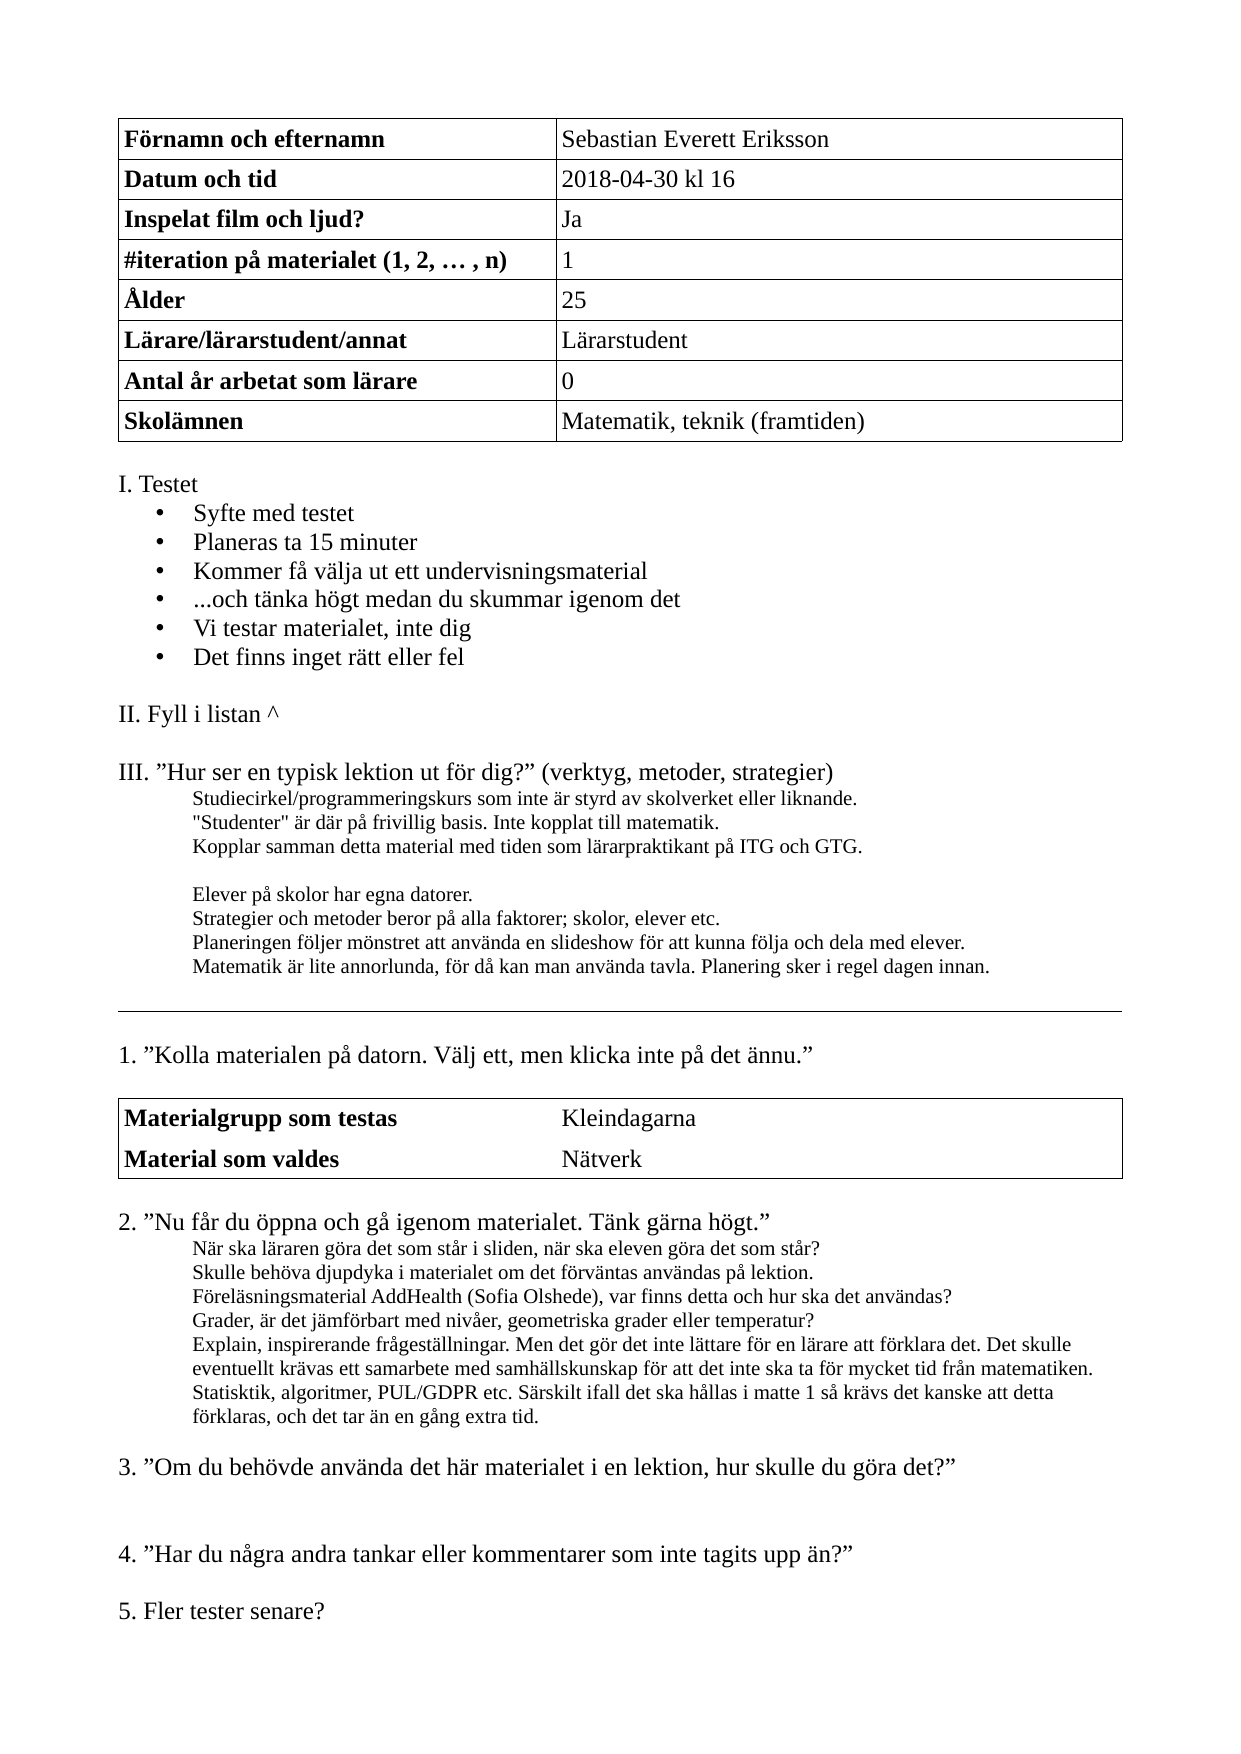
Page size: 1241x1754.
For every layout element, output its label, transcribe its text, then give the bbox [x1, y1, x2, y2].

text III. ”Hur ser en typisk lektion ut för dig?” (verktyg, metoder, strategier) [118, 757, 1122, 786]
list ...och tänka högt medan du skummar igenom det [156, 584, 1122, 613]
table_cell 1 [557, 240, 1122, 279]
table_cell Ålder [119, 280, 556, 320]
table_cell #iteration på materialet (1, 2, … , n) [119, 240, 556, 279]
table_cell Antal år arbetat som lärare [119, 361, 556, 400]
text Föreläsningsmaterial AddHealth (Sofia Olshede), var finns detta och hur ska det användas? [192, 1284, 1122, 1308]
text II. Fyll i listan ^ [118, 699, 1122, 728]
table_cell 2018-04-30 kl 16 [557, 160, 1122, 199]
list Kommer få välja ut ett undervisningsmaterial [156, 556, 1122, 584]
text Kopplar samman detta material med tiden som lärarpraktikant på ITG och GTG. [192, 834, 1122, 858]
table_header Förnamn och efternamn [119, 119, 556, 158]
list Vi testar materialet, inte dig [156, 613, 1122, 642]
list Planeras ta 15 minuter [156, 527, 1122, 556]
text "Studenter" är där på frivillig basis. Inte kopplat till matematik. [192, 810, 1122, 834]
text 1. ”Kolla materialen på datorn. Välj ett, men klicka inte på det ännu.” [118, 1040, 1122, 1069]
list Syfte med testet [156, 498, 1122, 527]
text I. Testet [118, 469, 1122, 498]
text 3. ”Om du behövde använda det här materialet i en lektion, hur skulle du göra det?” [118, 1452, 1122, 1481]
text Statisktik, algoritmer, PUL/GDPR etc. Särskilt ifall det ska hållas i matte 1 så krävs det kanske att detta förklaras, och det tar än en gång extra tid. [192, 1380, 1122, 1428]
text Planeringen följer mönstret att använda en slideshow för att kunna följa och dela med elever. [192, 930, 1122, 954]
text 4. ”Har du några andra tankar eller kommentarer som inte tagits upp än?” [118, 1539, 1122, 1567]
text 2. ”Nu får du öppna och gå igenom materialet. Tänk gärna högt.” [118, 1207, 1122, 1236]
table_header Sebastian Everett Eriksson [557, 119, 1122, 158]
table_cell Material som valdes [119, 1138, 556, 1178]
text Skulle behöva djupdyka i materialet om det förväntas användas på lektion. [192, 1260, 1122, 1284]
table_cell Datum och tid [119, 160, 556, 199]
text Elever på skolor har egna datorer. [192, 882, 1122, 906]
text Studiecirkel/programmeringskurs som inte är styrd av skolverket eller liknande. [192, 786, 1122, 810]
text När ska läraren göra det som står i sliden, när ska eleven göra det som står? [192, 1236, 1122, 1260]
text Explain, inspirerande frågeställningar. Men det gör det inte lättare för en lärare att förklara det. Det skulle eventuellt krävas ett samarbete med samhällskunskap för att det inte ska ta för mycket tid från matematiken. [192, 1332, 1122, 1380]
table_cell Inspelat film och ljud? [119, 200, 556, 239]
table_header Materialgrupp som testas [119, 1099, 556, 1138]
table_cell Ja [557, 200, 1122, 239]
table_header Kleindagarna [556, 1099, 1122, 1138]
table_cell Skolämnen [119, 401, 556, 441]
table_cell Lärarstudent [557, 321, 1122, 360]
table_cell Lärare/lärarstudent/annat [119, 321, 556, 360]
text Grader, är det jämförbart med nivåer, geometriska grader eller temperatur? [192, 1308, 1122, 1332]
table_cell 25 [557, 280, 1122, 320]
list Det finns inget rätt eller fel [156, 642, 1122, 671]
table_cell Nätverk [556, 1138, 1122, 1178]
table_cell Matematik, teknik (framtiden) [557, 401, 1122, 441]
text 5. Fler tester senare? [118, 1596, 1122, 1625]
text Strategier och metoder beror på alla faktorer; skolor, elever etc. [192, 906, 1122, 930]
table_cell 0 [557, 361, 1122, 400]
text Matematik är lite annorlunda, för då kan man använda tavla. Planering sker i regel dagen innan. [192, 954, 1122, 978]
